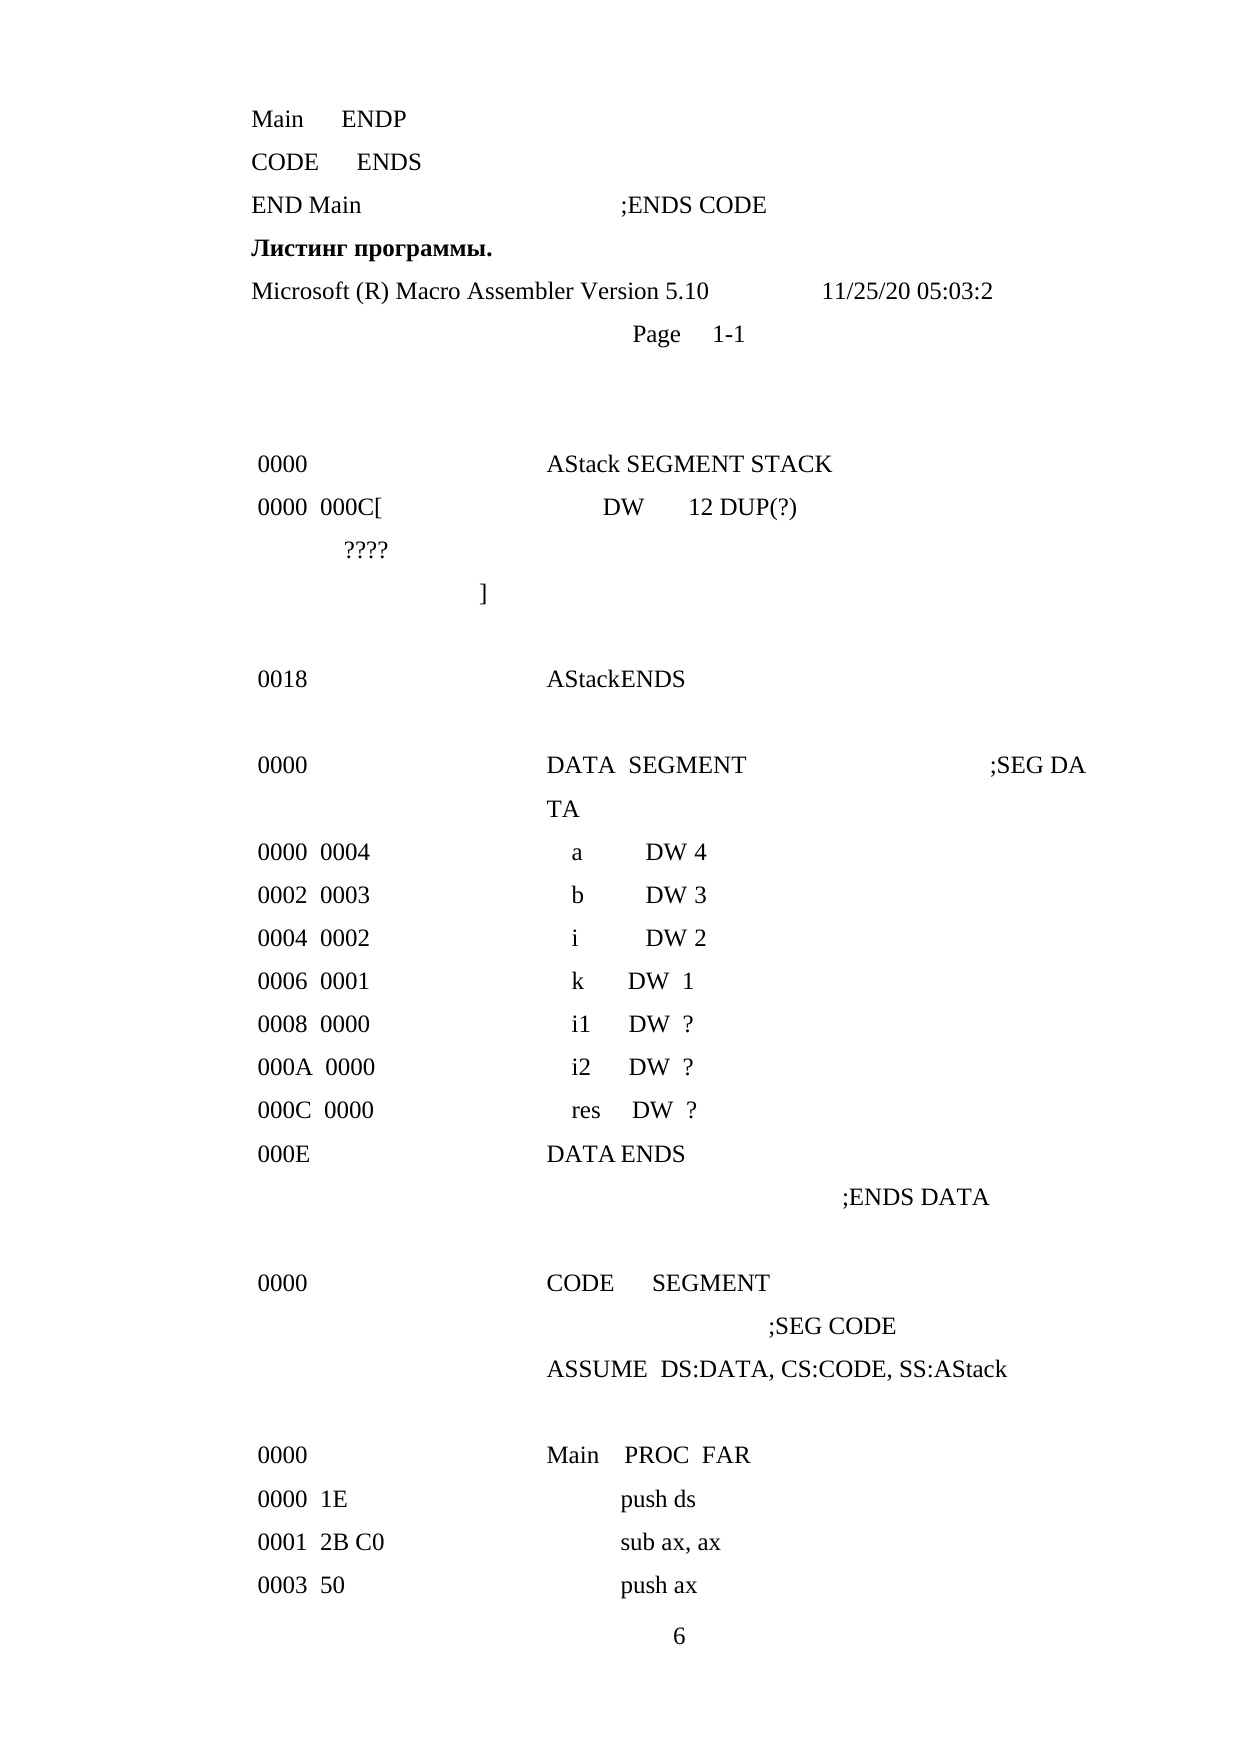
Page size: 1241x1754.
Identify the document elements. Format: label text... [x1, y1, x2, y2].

text 0008 0000 i1 DW ? [177, 1009, 1181, 1038]
text 000C 0000 res DW ? [177, 1096, 1181, 1124]
text ;SEG CODE [177, 1311, 1181, 1340]
text ;ENDS DATA [177, 1182, 1181, 1211]
text 0000 Main PROC FAR [177, 1441, 1181, 1469]
text CODE ENDS [177, 147, 1181, 176]
text ASSUME DS:DATA, CS:CODE, SS:AStack [177, 1354, 1181, 1383]
text 000A 0000 i2 DW ? [177, 1052, 1181, 1081]
text 000E DATA ENDS [177, 1139, 1181, 1167]
text 0006 0001 k DW 1 [177, 966, 1181, 995]
text 0003 50 push ax [177, 1570, 1181, 1599]
text ] [177, 578, 1181, 607]
text Microsoft (R) Macro Assembler Version 5.10 11/25/20 05:03:2 [177, 276, 1181, 305]
text Листинг программы. [177, 233, 1181, 262]
text 0001 2B C0 sub ax, ax [177, 1527, 1181, 1556]
text Main ENDP [177, 104, 1181, 132]
text Page 1-1 [177, 319, 1181, 348]
text 0000 1E push ds [177, 1484, 1181, 1512]
text 0000 AStack SEGMENT STACK [177, 449, 1181, 477]
text 0000 DATA SEGMENT ;SEG DA [177, 751, 1181, 779]
text 0004 0002 i DW 2 [177, 923, 1181, 952]
text 0000 CODE SEGMENT [177, 1268, 1181, 1297]
text ???? [177, 535, 1181, 564]
text END Main ;ENDS CODE [177, 190, 1181, 219]
text 0000 0004 a DW 4 [177, 837, 1181, 866]
text TA [177, 794, 1181, 822]
text 0002 0003 b DW 3 [177, 880, 1181, 909]
text 0018 AStack ENDS [177, 664, 1181, 693]
text 0000 000C[ DW 12 DUP(?) [177, 492, 1181, 521]
